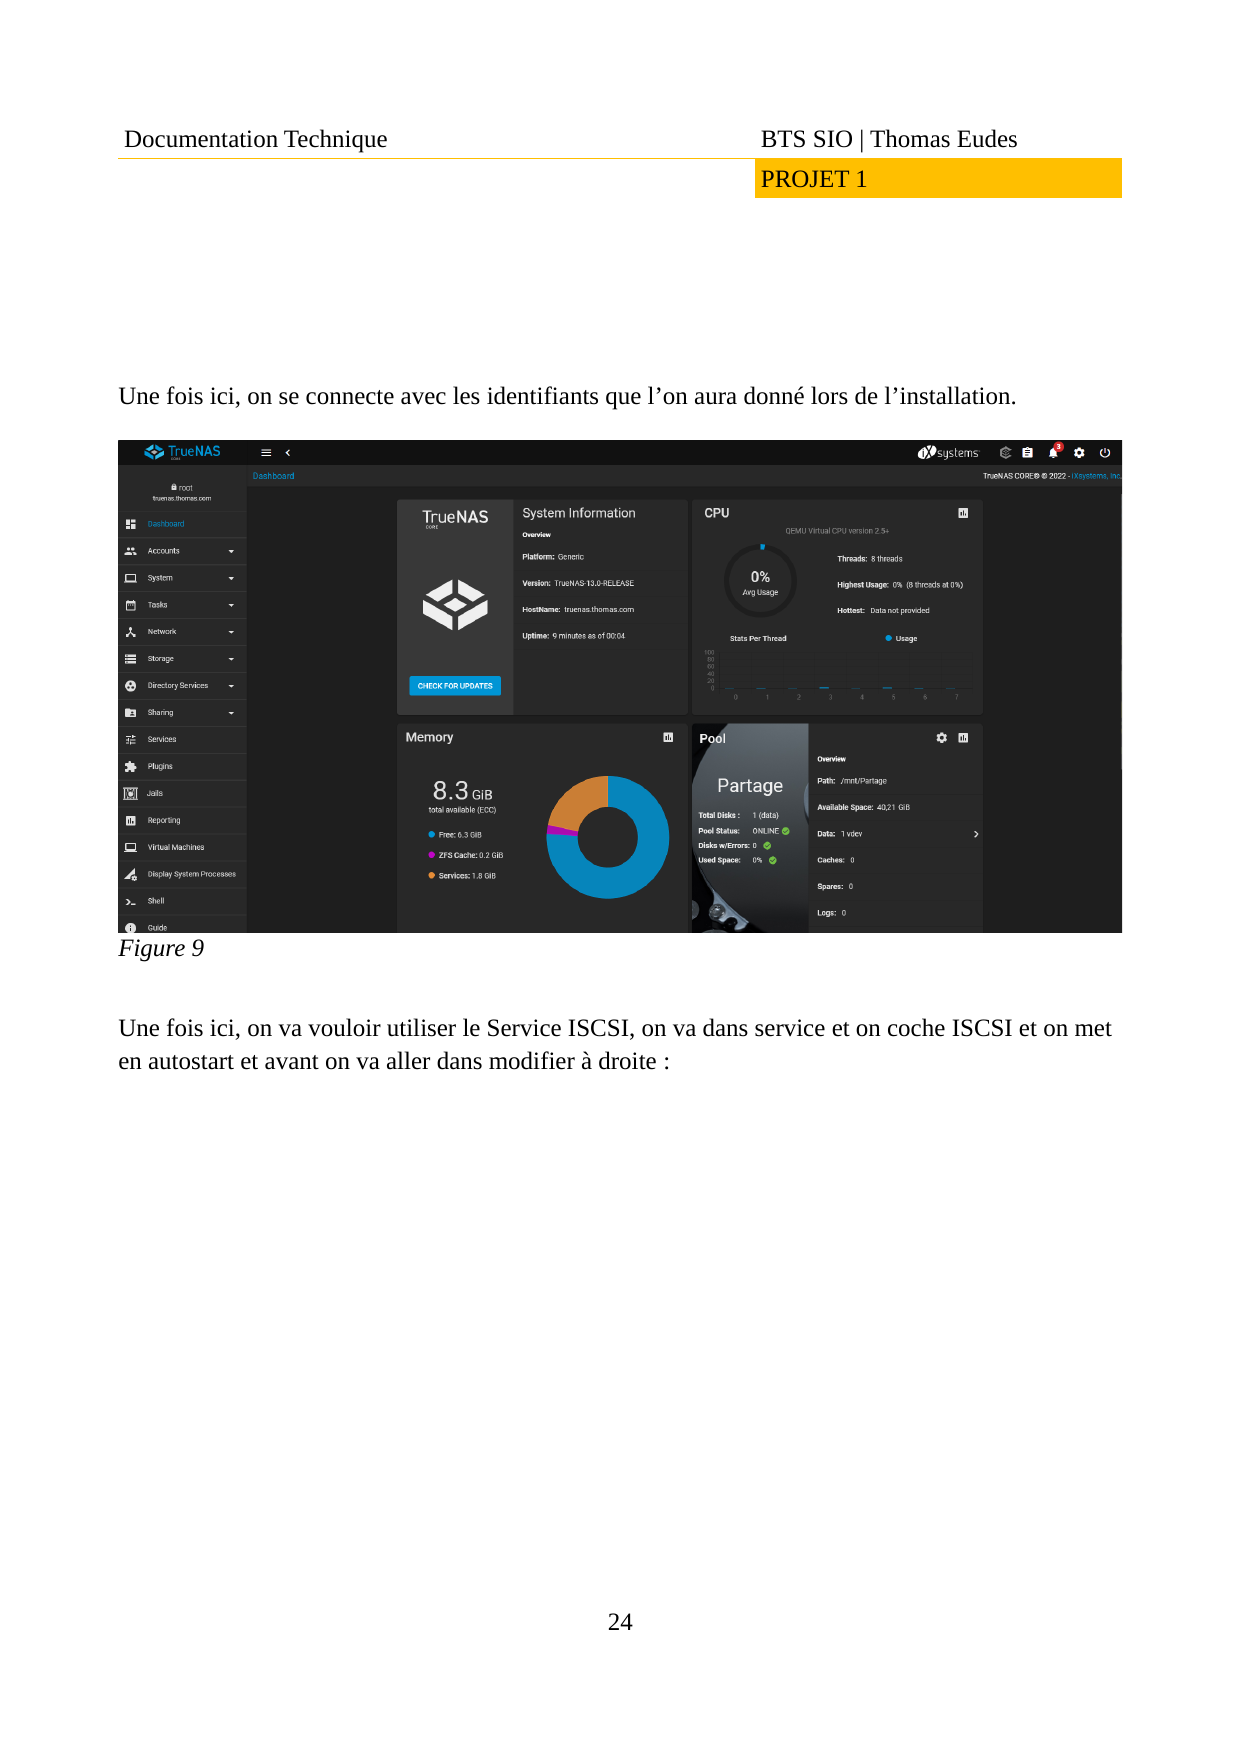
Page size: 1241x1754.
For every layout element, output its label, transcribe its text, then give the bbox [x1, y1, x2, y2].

text Figure 9 [118, 933, 1122, 962]
text Une fois ici, on va vouloir utiliser le Service ISCSI, on va dans service et on coche ISCSI et on met en autostart et avant on va aller dans modifier à droite : [118, 1013, 1122, 1075]
text Une fois ici, on se connecte avec les identifiants que l’on aura donné lors de l’installation. [118, 381, 1122, 409]
picture [118, 440, 1123, 933]
